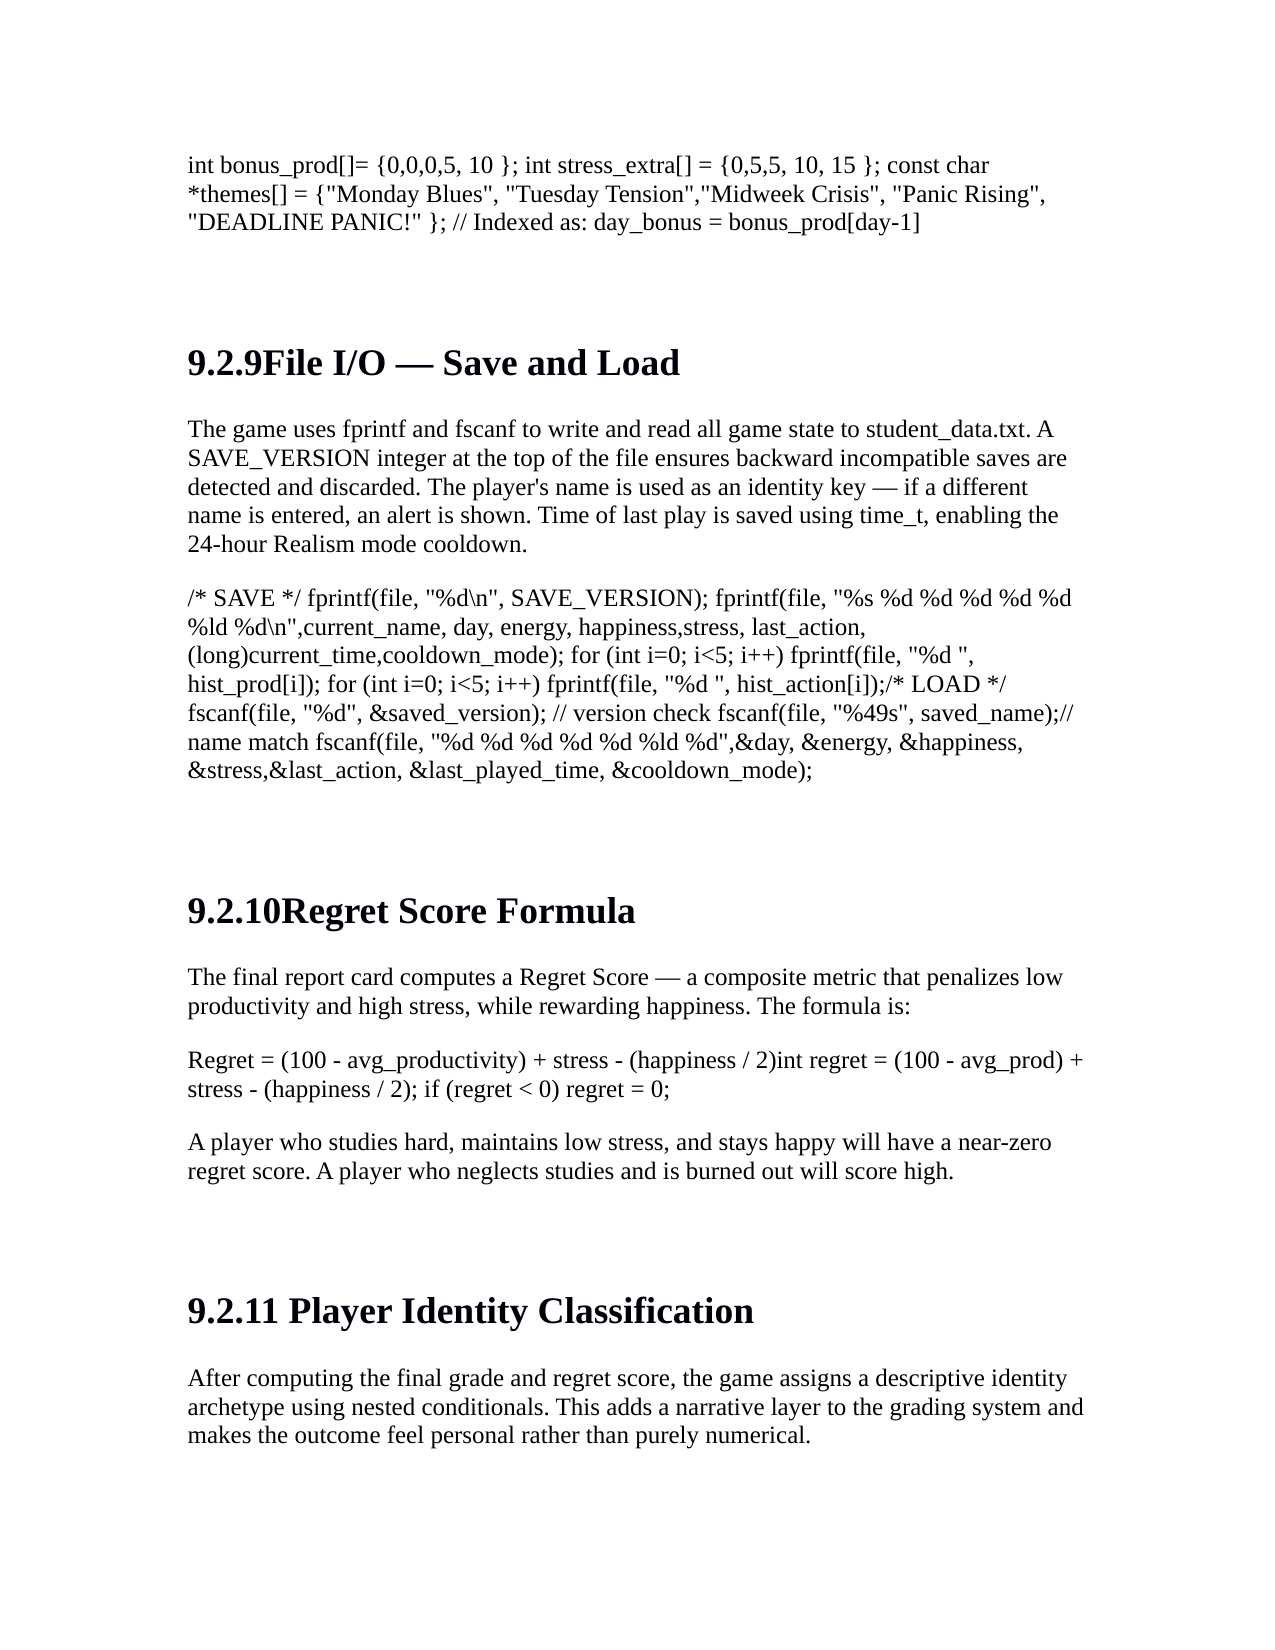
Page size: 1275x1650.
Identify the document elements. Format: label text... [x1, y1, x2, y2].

text /* SAVE */ fprintf(file, "%d\n", SAVE_VERSION); fprintf(file, "%s %d %d %d %d %d %ld %d\n",current_name, day, energy, happiness,stress, last_action, (long)current_time,cooldown_mode); for (int i=0; i<5; i++) fprintf(file, "%d ", hist_prod[i]); for (int i=0; i<5; i++) fprintf(file, "%d ", hist_action[i]);/* LOAD */ fscanf(file, "%d", &saved_version); // version check fscanf(file, "%49s", saved_name);// name match fscanf(file, "%d %d %d %d %d %ld %d",&day, &energy, &happiness, &stress,&last_action, &last_played_time, &cooldown_mode); [187, 583, 1087, 784]
text After computing the final grade and regret score, the game assigns a descriptive identity archetype using nested conditionals. This adds a narrative layer to the grading system and makes the outcome feel personal rather than purely numerical. [187, 1363, 1087, 1449]
text A player who studies hard, maintains low stress, and stays happy will have a near-zero regret score. A player who neglects studies and is burned out will score high. [187, 1127, 1087, 1185]
text int bonus_prod[]= {0,0,0,5, 10 }; int stress_extra[] = {0,5,5, 10, 15 }; const char *themes[] = {"Monday Blues", "Tuesday Tension","Midweek Crisis", "Panic Rising", "DEADLINE PANIC!" }; // Indexed as: day_bonus = bonus_prod[day-1] [187, 150, 1087, 236]
text Regret = (100 - avg_productivity) + stress - (happiness / 2)int regret = (100 - avg_prod) + stress - (happiness / 2); if (regret < 0) regret = 0; [187, 1045, 1087, 1102]
subtitle 9.2.11 Player Identity Classification [187, 1289, 1087, 1332]
text The game uses fprintf and fscanf to write and read all game state to student_data.txt. A SAVE_VERSION integer at the top of the file ensures backward incompatible saves are detected and discarded. The player's name is used as an identity key — if a different name is entered, an alert is shown. Time of last play is saved using time_t, enabling the 24-hour Realism mode cooldown. [187, 414, 1087, 558]
subtitle 9.2.9File I/O — Save and Load [187, 340, 1087, 383]
text The final report card computes a Regret Score — a composite metric that penalizes low productivity and high stress, while rewarding happiness. The formula is: [187, 962, 1087, 1020]
subtitle 9.2.10Regret Score Formula [187, 888, 1087, 931]
